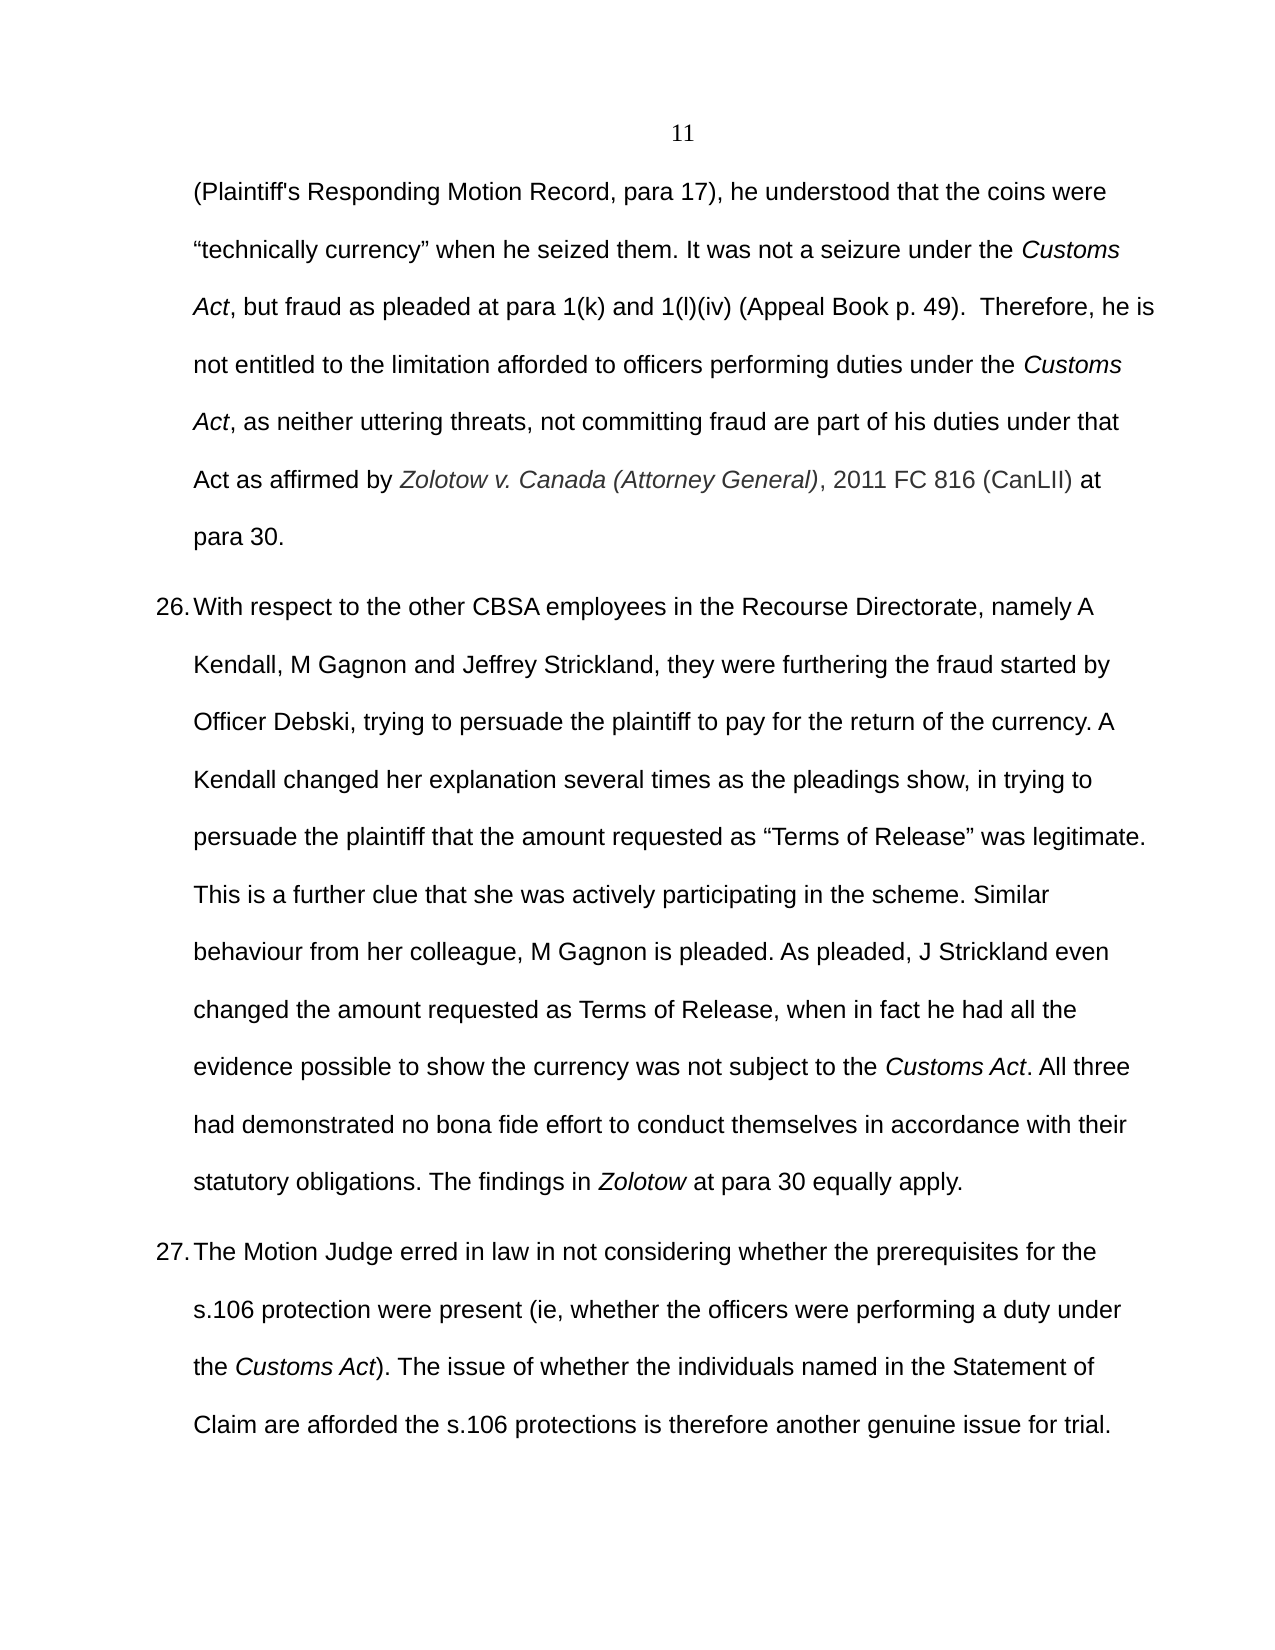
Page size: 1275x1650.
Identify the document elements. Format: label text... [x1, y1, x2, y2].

subtitle (Plaintiff's Responding Motion Record, para 17), he understood that the coins were “technically currency” when he seized them. It was not a seizure under the Customs Act, but fraud as pleaded at para 1(k) and 1(l)(iv) (Appeal Book p. 49). Therefore, he is not entitled to the limitation afforded to officers performing duties under the Customs Act, as neither uttering threats, not committing fraud are part of his duties under that Act as affirmed by Zolotow v. Canada (Attorney General), 2011 FC 816 (CanLII) at para 30. [156, 177, 1157, 551]
subtitle With respect to the other CBSA employees in the Recourse Directorate, namely A Kendall, M Gagnon and Jeffrey Strickland, they were furthering the fraud started by Officer Debski, trying to persuade the plaintiff to pay for the return of the currency. A Kendall changed her explanation several times as the pleadings show, in trying to persuade the plaintiff that the amount requested as “Terms of Release” was legitimate. This is a further clue that she was actively participating in the scheme. Similar behaviour from her colleague, M Gagnon is pleaded. As pleaded, J Strickland even changed the amount requested as Terms of Release, when in fact he had all the evidence possible to show the currency was not subject to the Customs Act. All three had demonstrated no bona fide effort to conduct themselves in accordance with their statutory obligations. The findings in Zolotow at para 30 equally apply. [156, 592, 1157, 1196]
subtitle The Motion Judge erred in law in not considering whether the prerequisites for the s.106 protection were present (ie, whether the officers were performing a duty under the Customs Act). The issue of whether the individuals named in the Statement of Claim are afforded the s.106 protections is therefore another genuine issue for trial. [156, 1237, 1157, 1438]
